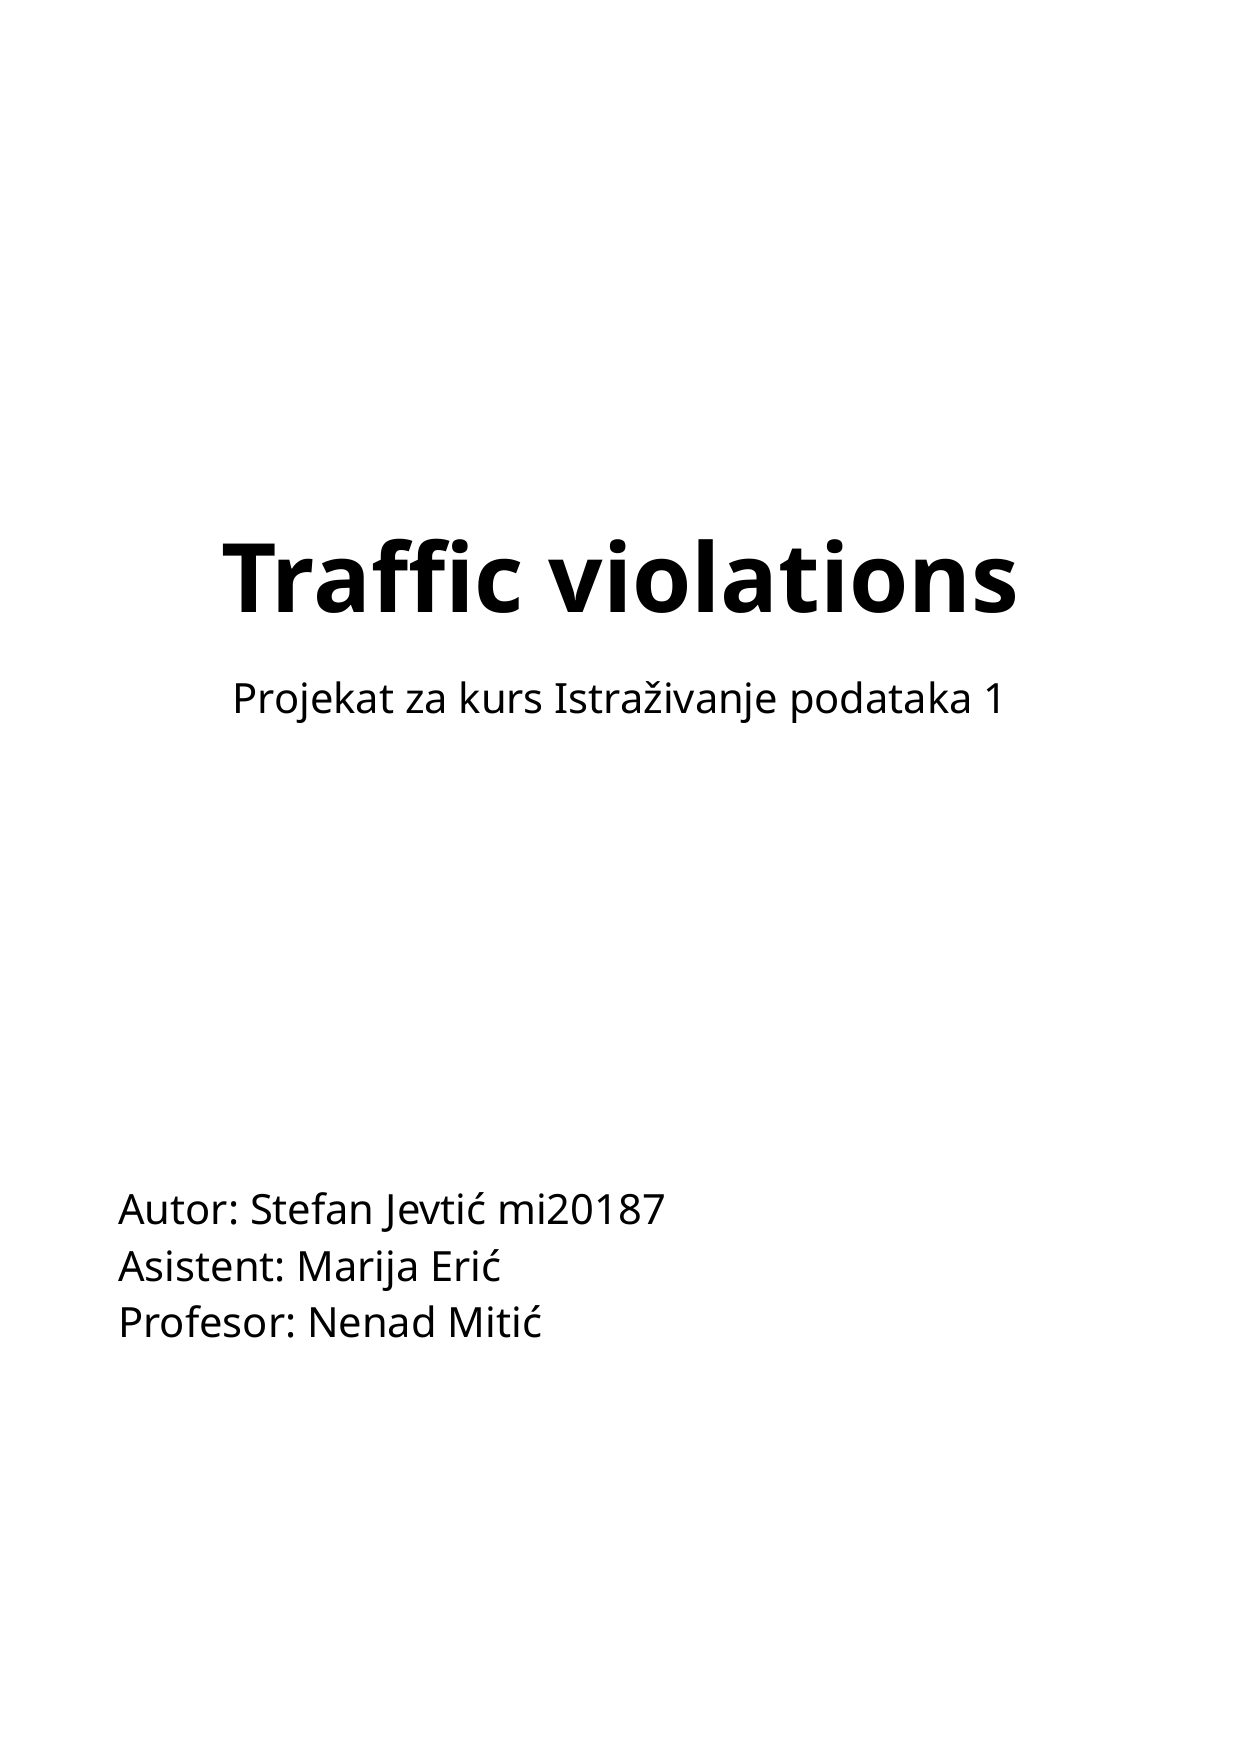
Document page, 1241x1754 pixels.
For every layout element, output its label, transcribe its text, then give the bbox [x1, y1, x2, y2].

text Traffic violations [118, 510, 1122, 640]
text Autor: Stefan Jevtić mi20187 [118, 1179, 1122, 1236]
text Profesor: Nenad Mitić [118, 1293, 1122, 1350]
text Projekat za kurs Istraživanje podataka 1 [118, 669, 1122, 725]
text Asistent: Marija Erić [118, 1236, 1122, 1293]
